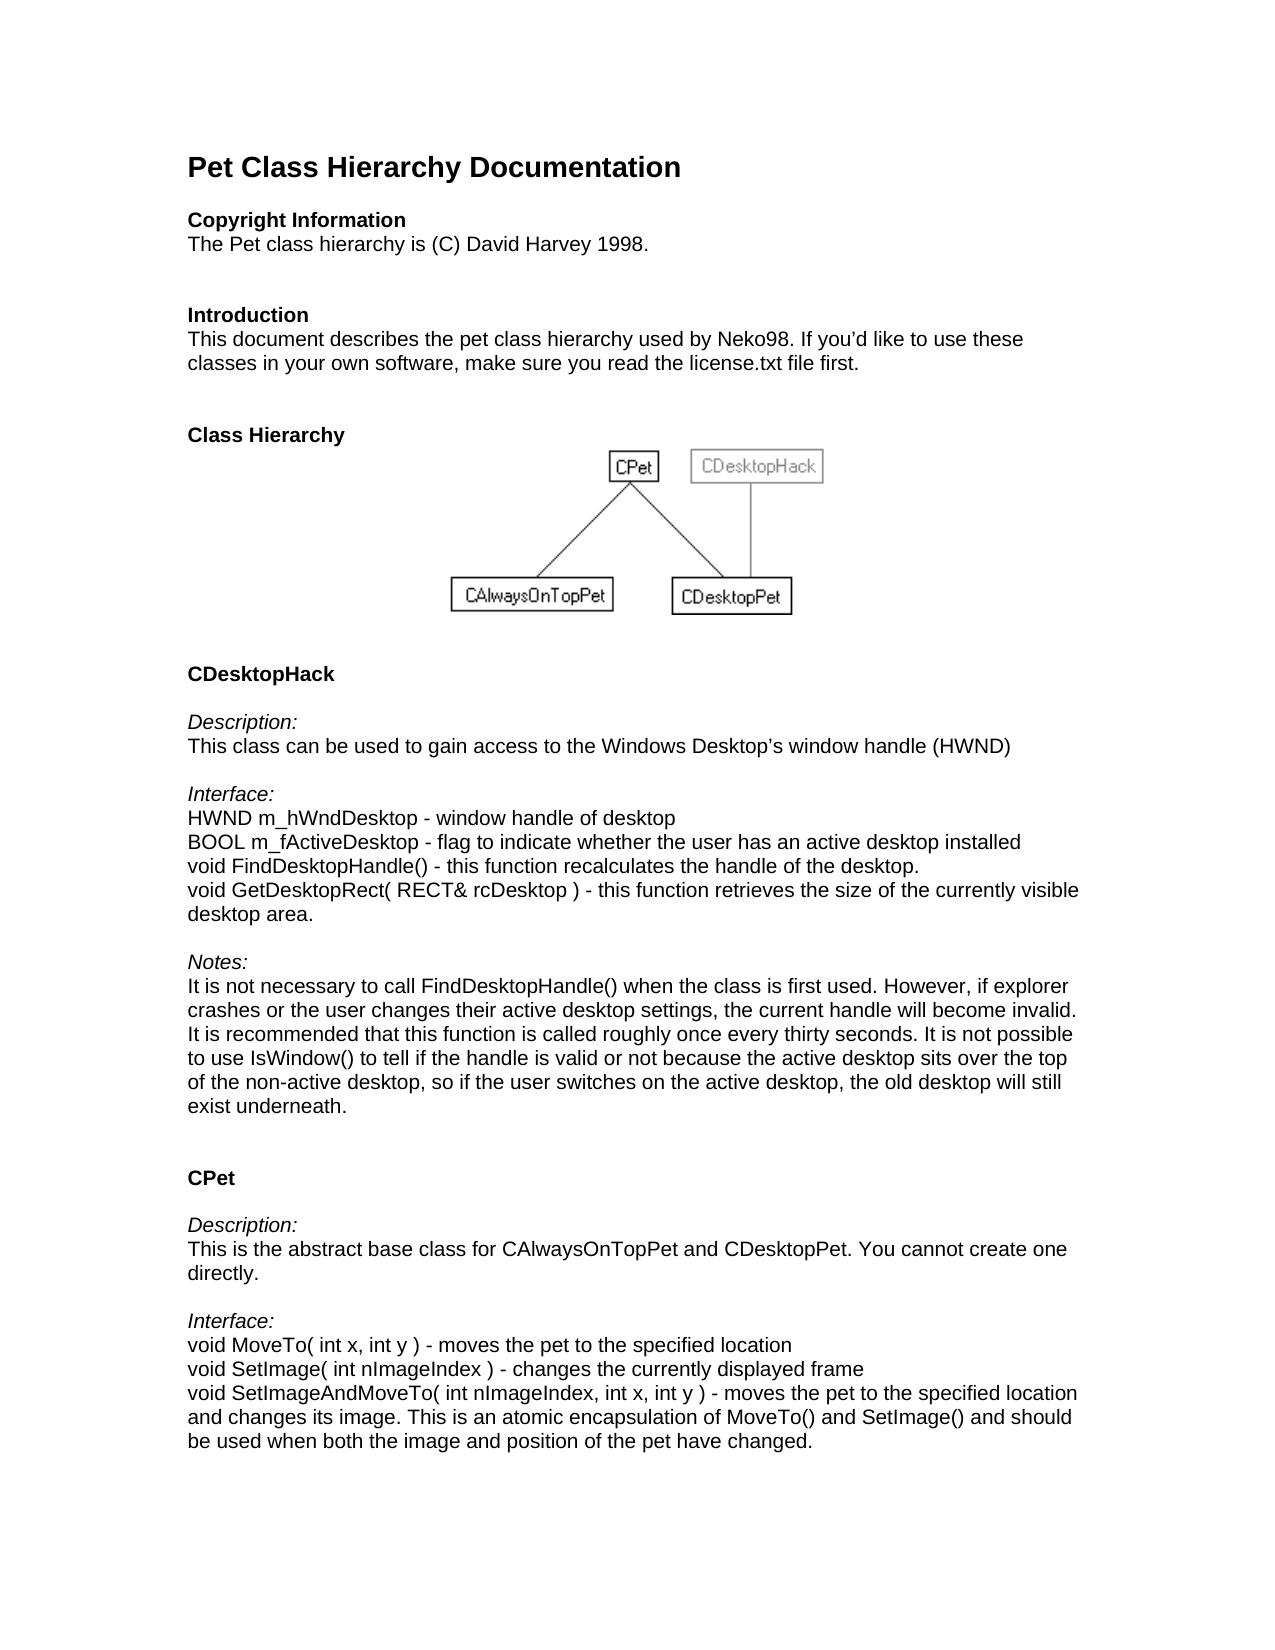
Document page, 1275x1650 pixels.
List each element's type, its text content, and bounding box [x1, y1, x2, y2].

text This class can be used to gain access to the Windows Desktop’s window handle (HWND) [187, 734, 1087, 758]
text Interface: [187, 1309, 1087, 1333]
text Description: [187, 710, 1087, 734]
text void FindDesktopHandle() - this function recalculates the handle of the desktop. [187, 854, 1087, 878]
text void GetDesktopRect( RECT& rcDesktop ) - this function retrieves the size of the currently visible desktop area. [187, 878, 1087, 926]
text void SetImageAndMoveTo( int nImageIndex, int x, int y ) - moves the pet to the specified location and changes its image. This is an atomic encapsulation of MoveTo() and SetImage() and should be used when both the image and position of the pet have changed. [187, 1381, 1087, 1453]
text Notes: [187, 950, 1087, 974]
text CDesktopHack [187, 662, 1087, 686]
text Copyright Information [187, 207, 1087, 231]
text This is the abstract base class for CAlwaysOnTopPet and CDesktopPet. You cannot create one directly. [187, 1237, 1087, 1285]
text void SetImage( int nImageIndex ) - changes the currently displayed frame [187, 1357, 1087, 1381]
text CPet [187, 1165, 1087, 1189]
text Introduction [187, 303, 1087, 327]
text It is not necessary to call FindDesktopHandle() when the class is first used. However, if explorer crashes or the user changes their active desktop settings, the current handle will become invalid. It is recommended that this function is called roughly once every thirty seconds. It is not possible to use IsWindow() to tell if the handle is valid or not because the active desktop sits over the top of the non-active desktop, so if the user switches on the active desktop, the old desktop will still exist underneath. [187, 974, 1087, 1117]
text Interface: [187, 782, 1087, 806]
text void MoveTo( int x, int y ) - moves the pet to the specified location [187, 1333, 1087, 1357]
text BOOL m_fActiveDesktop - flag to indicate whether the user has an active desktop installed [187, 830, 1087, 854]
text Class Hierarchy [187, 423, 1087, 447]
text HWND m_hWndDesktop - window handle of desktop [187, 806, 1087, 830]
text This document describes the pet class hierarchy used by Neko98. If you’d like to use these classes in your own software, make sure you read the license.txt file first. [187, 327, 1087, 375]
text Description: [187, 1213, 1087, 1237]
text The Pet class hierarchy is (C) David Harvey 1998. [187, 231, 1087, 255]
text Pet Class Hierarchy Documentation [187, 150, 1087, 183]
